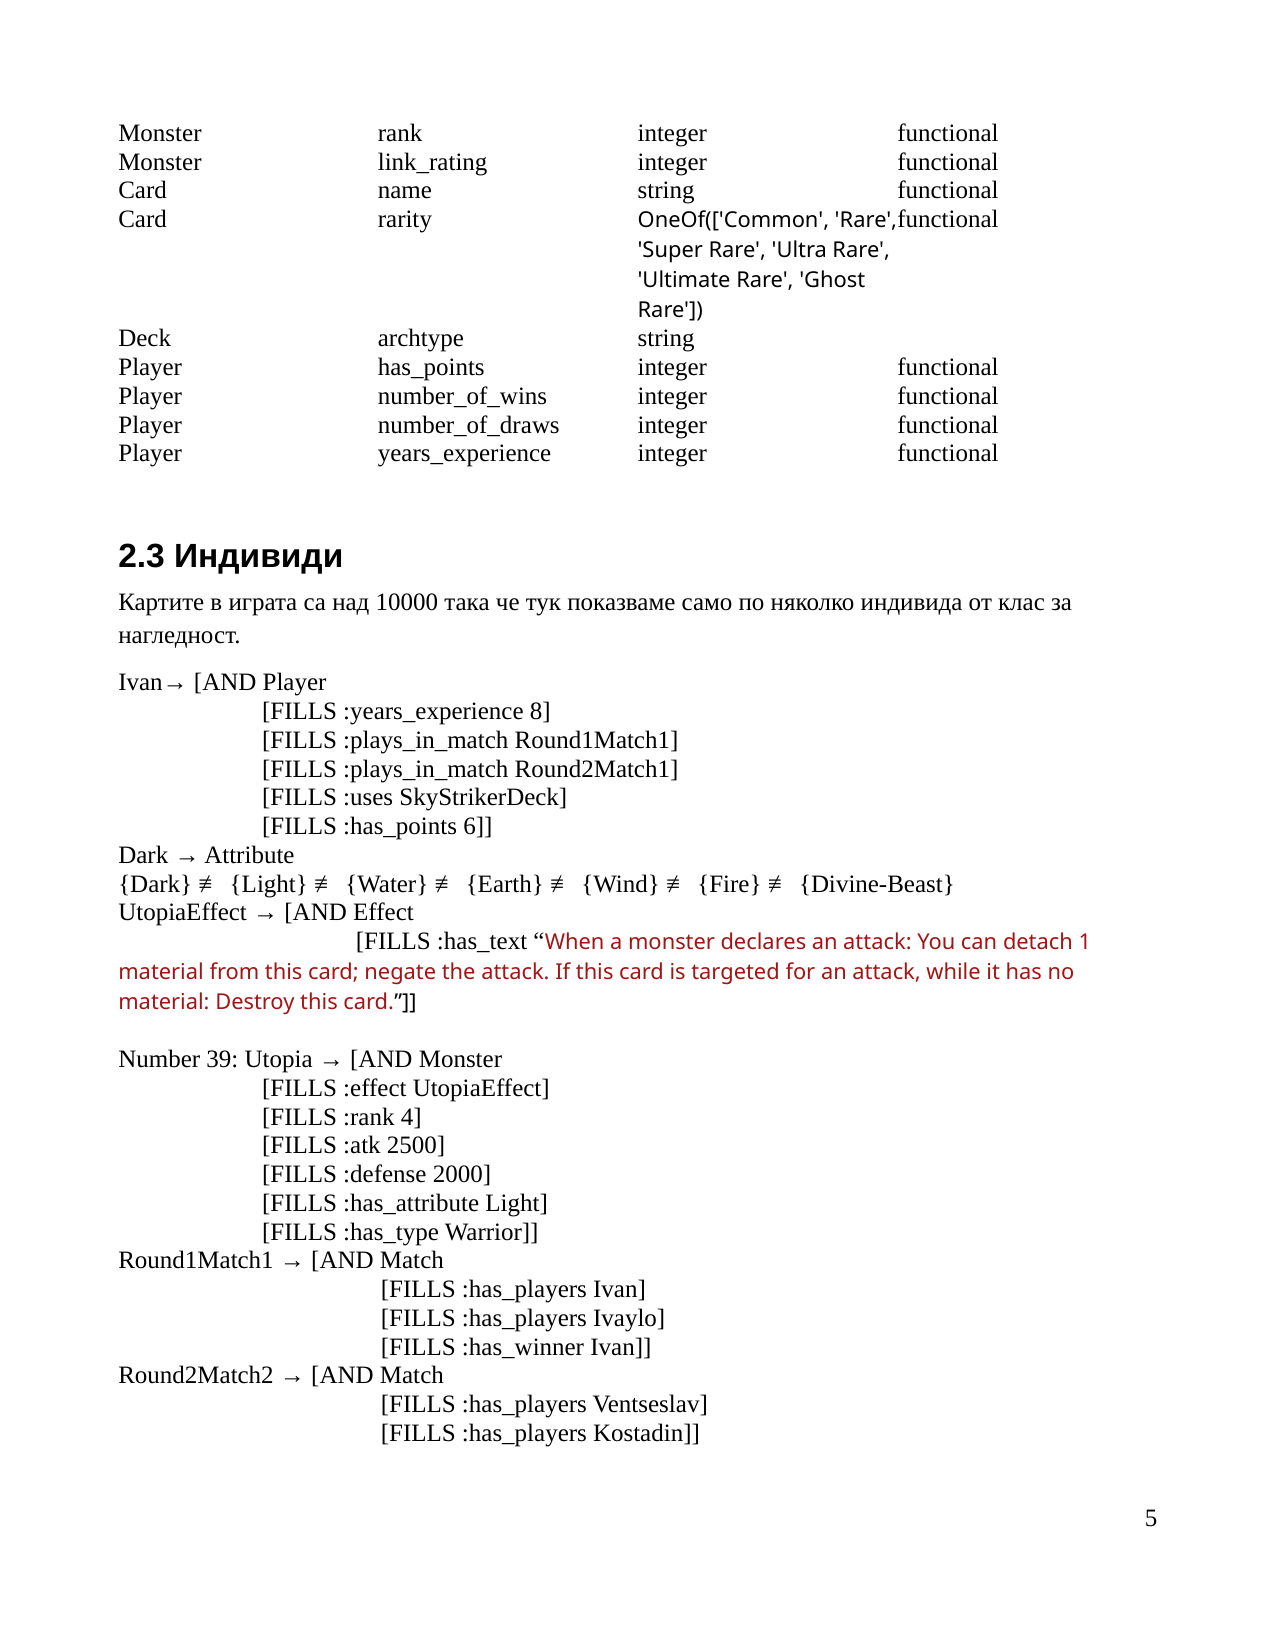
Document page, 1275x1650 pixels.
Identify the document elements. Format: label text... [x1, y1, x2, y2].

table_cell name [378, 176, 637, 204]
table_cell functional [897, 147, 1157, 176]
table_cell years_experience [378, 439, 637, 467]
table_cell integer [638, 352, 897, 381]
table_cell functional [897, 118, 1157, 147]
table_cell rarity [378, 204, 637, 323]
table_cell Player [118, 352, 378, 381]
subtitle 2.3 Индивиди [118, 536, 1157, 574]
table_cell number_of_wins [378, 381, 637, 410]
table_cell Player [118, 439, 378, 467]
table_cell Round2Match2 → [AND Match [FILLS :has_players Ventseslav] [FILLS :has_players Kostadin]] [118, 1361, 1157, 1447]
table_cell Player [118, 381, 378, 410]
table_cell Number 39: Utopia → [AND Monster [FILLS :effect UtopiaEffect] [FILLS :rank 4] [FILLS :atk 2500] [FILLS :defense 2000] [FILLS :has_attribute Light] [FILLS :has_type Warrior]] [118, 1044, 1157, 1246]
table_cell Monster [118, 147, 378, 176]
table_cell Card [118, 176, 378, 204]
table_cell has_points [378, 352, 637, 381]
table_cell integer [638, 118, 897, 147]
table_cell link_rating [378, 147, 637, 176]
table_cell Player [118, 410, 378, 438]
text Картите в играта са над 10000 така че тук показваме само по няколко индивида от клас за нагледност. [118, 587, 1157, 649]
table_cell UtopiaEffect → [AND Effect [FILLS :has_text “When a monster declares an attack: You can detach 1 material from this card; negate the attack. If this card is targeted for an attack, while it has no material: Destroy this card.”]] [118, 898, 1157, 1044]
table_cell integer [638, 439, 897, 467]
table_cell {Dark} ≢ {Light} ≢ {Water} ≢ {Earth} ≢ {Wind} ≢ {Fire} ≢ {Divine-Beast} [118, 869, 1157, 897]
table_cell Round1Match1 → [AND Match [FILLS :has_players Ivan] [FILLS :has_players Ivaylo] [FILLS :has_winner Ivan]] [118, 1246, 1157, 1361]
table_cell rank [378, 118, 637, 147]
table_cell number_of_draws [378, 410, 637, 438]
table_cell Monster [118, 118, 378, 147]
table_cell Card [118, 204, 378, 323]
table_cell integer [638, 410, 897, 438]
table_cell string [638, 324, 897, 352]
table_cell functional [897, 439, 1157, 467]
table_cell functional [897, 381, 1157, 410]
table_cell Dark → Attribute [118, 840, 1157, 869]
table_cell [897, 324, 1157, 352]
table_cell functional [897, 176, 1157, 204]
table_cell string [638, 176, 897, 204]
table_cell functional [897, 204, 1157, 323]
table_cell functional [897, 410, 1157, 438]
table_cell integer [638, 381, 897, 410]
table_header Ivan→ [AND Player [FILLS :years_experience 8] [FILLS :plays_in_match Round1Match1] [FILLS :plays_in_match Round2Match1] [FILLS :uses SkyStrikerDeck] [FILLS :has_points 6]] [118, 668, 1157, 840]
table_cell OneOf(['Common', 'Rare', 'Super Rare', 'Ultra Rare', 'Ultimate Rare', 'Ghost Rare']) [638, 204, 897, 323]
table_cell archtype [378, 324, 637, 352]
table_cell Deck [118, 324, 378, 352]
table_cell integer [638, 147, 897, 176]
table_cell functional [897, 352, 1157, 381]
